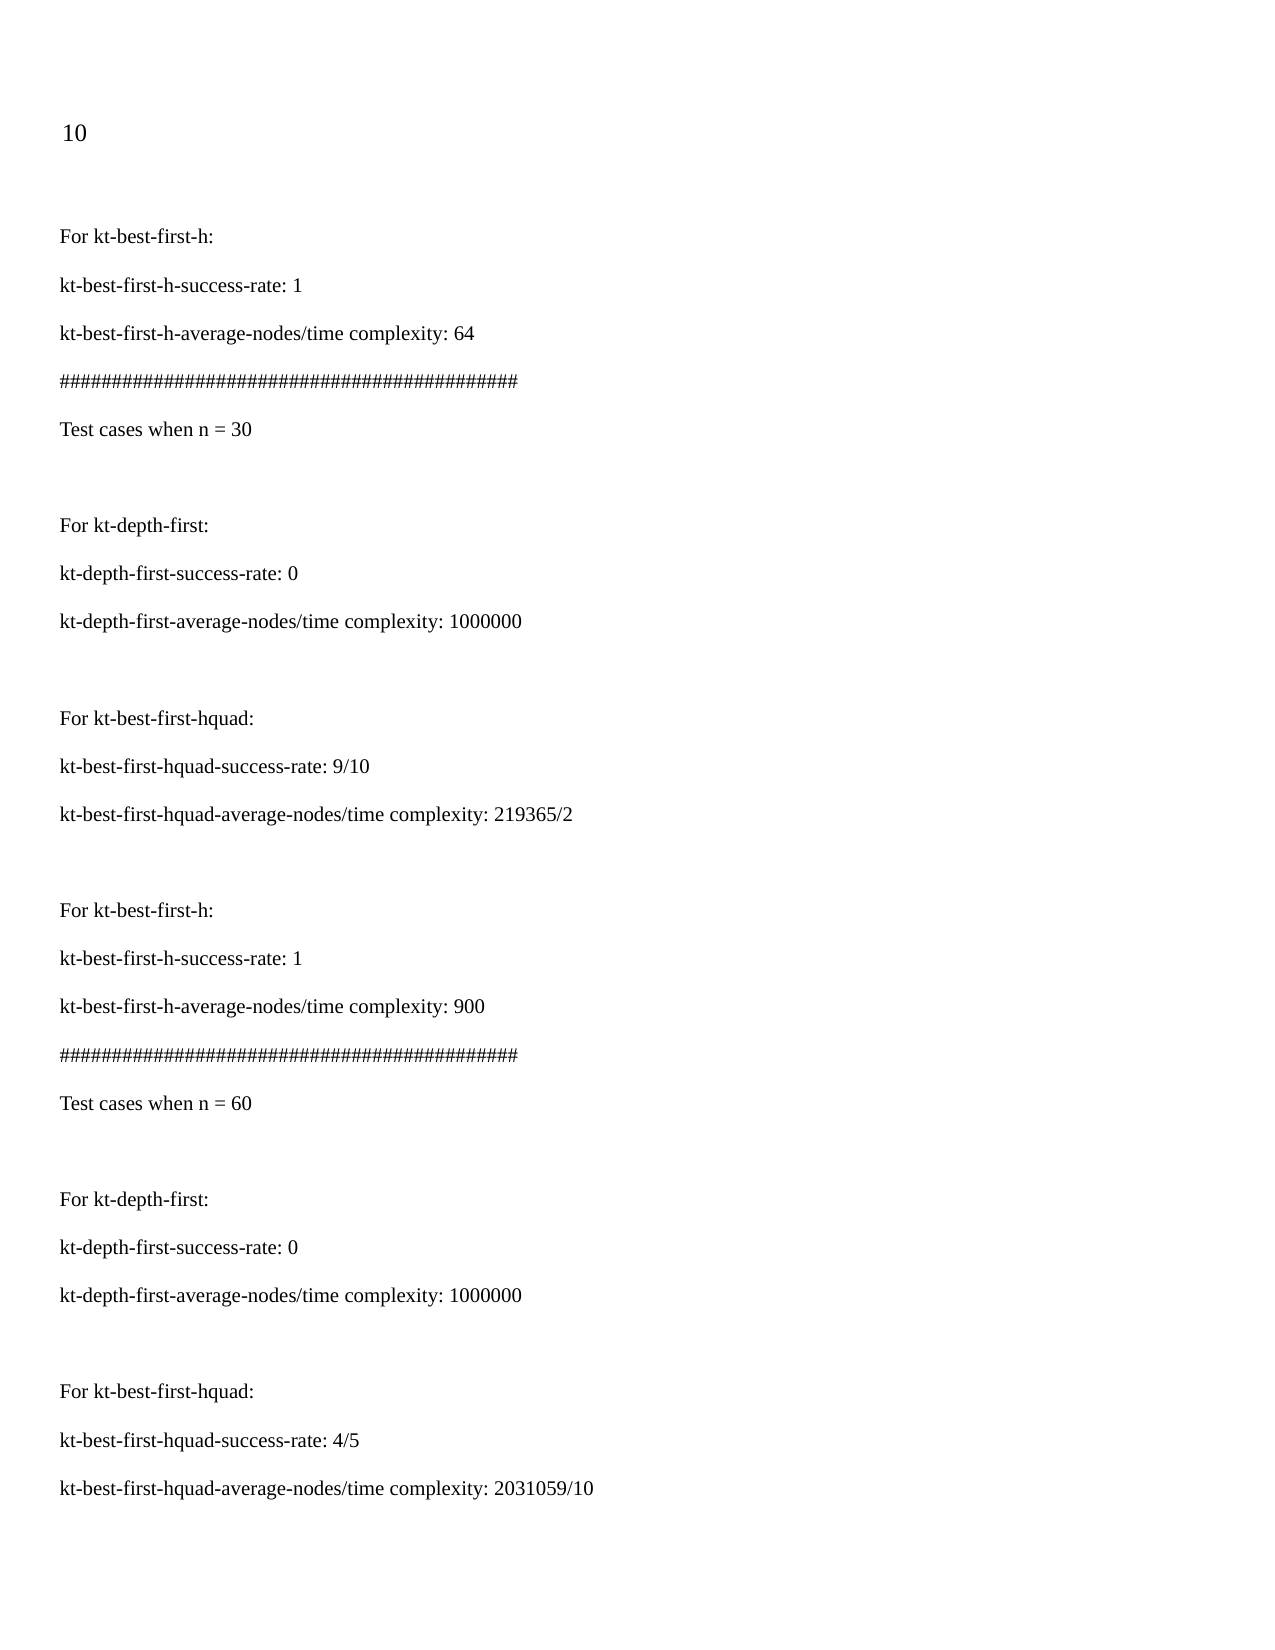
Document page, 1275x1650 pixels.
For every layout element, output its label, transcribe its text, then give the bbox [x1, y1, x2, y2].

text kt-best-first-h-success-rate: 1 [59, 946, 1157, 970]
text kt-depth-first-average-nodes/time complexity: 1000000 [59, 1283, 1157, 1307]
text For kt-depth-first: [59, 1187, 1157, 1211]
text kt-depth-first-success-rate: 0 [59, 1235, 1157, 1259]
text ############################################ [59, 369, 1157, 393]
text kt-depth-first-success-rate: 0 [59, 561, 1157, 585]
text For kt-depth-first: [59, 513, 1157, 537]
text kt-depth-first-average-nodes/time complexity: 1000000 [59, 609, 1157, 633]
text kt-best-first-h-success-rate: 1 [59, 273, 1157, 297]
text kt-best-first-h-average-nodes/time complexity: 64 [59, 321, 1157, 345]
text For kt-best-first-hquad: [59, 1379, 1157, 1403]
text Test cases when n = 30 [59, 417, 1157, 441]
text ############################################ [59, 1043, 1157, 1067]
text kt-best-first-hquad-success-rate: 9/10 [59, 754, 1157, 778]
text For kt-best-first-h: [59, 898, 1157, 922]
text kt-best-first-hquad-success-rate: 4/5 [59, 1428, 1157, 1452]
text For kt-best-first-hquad: [59, 706, 1157, 730]
text kt-best-first-hquad-average-nodes/time complexity: 219365/2 [59, 802, 1157, 826]
text Test cases when n = 60 [59, 1091, 1157, 1115]
text kt-best-first-hquad-average-nodes/time complexity: 2031059/10 [59, 1476, 1157, 1500]
text For kt-best-first-h: [59, 224, 1157, 248]
text kt-best-first-h-average-nodes/time complexity: 900 [59, 994, 1157, 1018]
